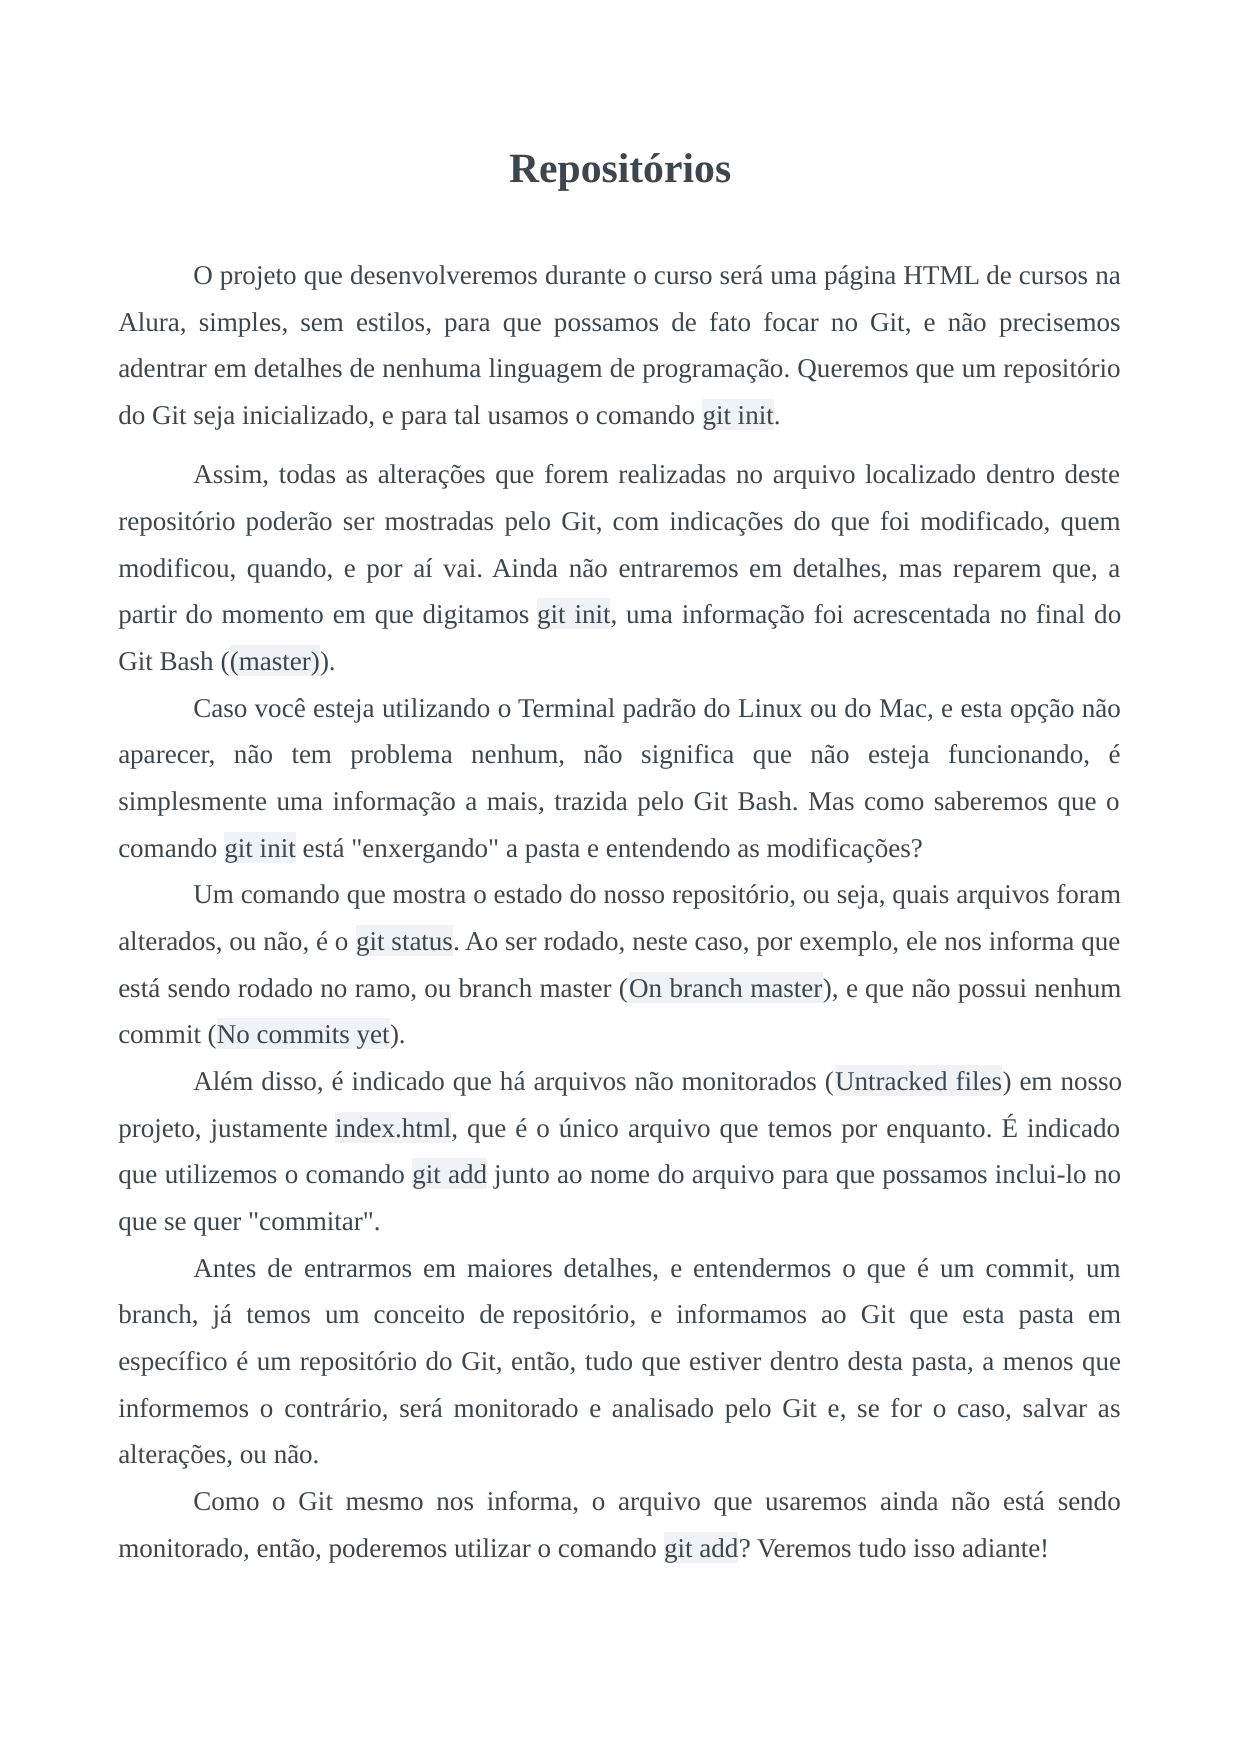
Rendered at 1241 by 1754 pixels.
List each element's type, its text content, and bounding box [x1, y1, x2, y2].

text Um comando que mostra o estado do nosso repositório, ou seja, quais arquivos foram alterados, ou não, é o git status. Ao ser rodado, neste caso, por exemplo, ele nos informa que está sendo rodado no ramo, ou branch master (On branch master), e que não possui nenhum commit (No commits yet). [118, 878, 1122, 1049]
text Como o Git mesmo nos informa, o arquivo que usaremos ainda não está sendo monitorado, então, poderemos utilizar o comando git add? Veremos tudo isso adiante! [118, 1485, 1122, 1563]
text Caso você esteja utilizando o Terminal padrão do Linux ou do Mac, e esta opção não aparecer, não tem problema nenhum, não significa que não esteja funcionando, é simplesmente uma informação a mais, trazida pelo Git Bash. Mas como saberemos que o comando git init está "enxergando" a pasta e entendendo as modificações? [118, 692, 1122, 863]
text Assim, todas as alterações que forem realizadas no arquivo localizado dentro deste repositório poderão ser mostradas pelo Git, com indicações do que foi modificado, quem modificou, quando, e por aí vai. Ainda não entraremos em detalhes, mas reparem que, a partir do momento em que digitamos git init, uma informação foi acrescentada no final do Git Bash ((master)). [118, 458, 1122, 676]
text Além disso, é indicado que há arquivos não monitorados (Untracked files) em nosso projeto, justamente index.html, que é o único arquivo que temos por enquanto. É indicado que utilizemos o comando git add junto ao nome do arquivo para que possamos inclui-lo no que se quer "commitar". [118, 1065, 1122, 1236]
text Antes de entrarmos em maiores detalhes, e entendermos o que é um commit, um branch, já temos um conceito de repositório, e informamos ao Git que esta pasta em específico é um repositório do Git, então, tudo que estiver dentro desta pasta, a menos que informemos o contrário, será monitorado e analisado pelo Git e, se for o caso, salvar as alterações, ou não. [118, 1252, 1122, 1469]
text O projeto que desenvolveremos durante o curso será uma página HTML de cursos na Alura, simples, sem estilos, para que possamos de fato focar no Git, e não precisemos adentrar em detalhes de nenhuma linguagem de programação. Queremos que um repositório do Git seja inicializado, e para tal usamos o comando git init. [118, 259, 1122, 430]
subtitle Repositórios [118, 143, 1122, 191]
